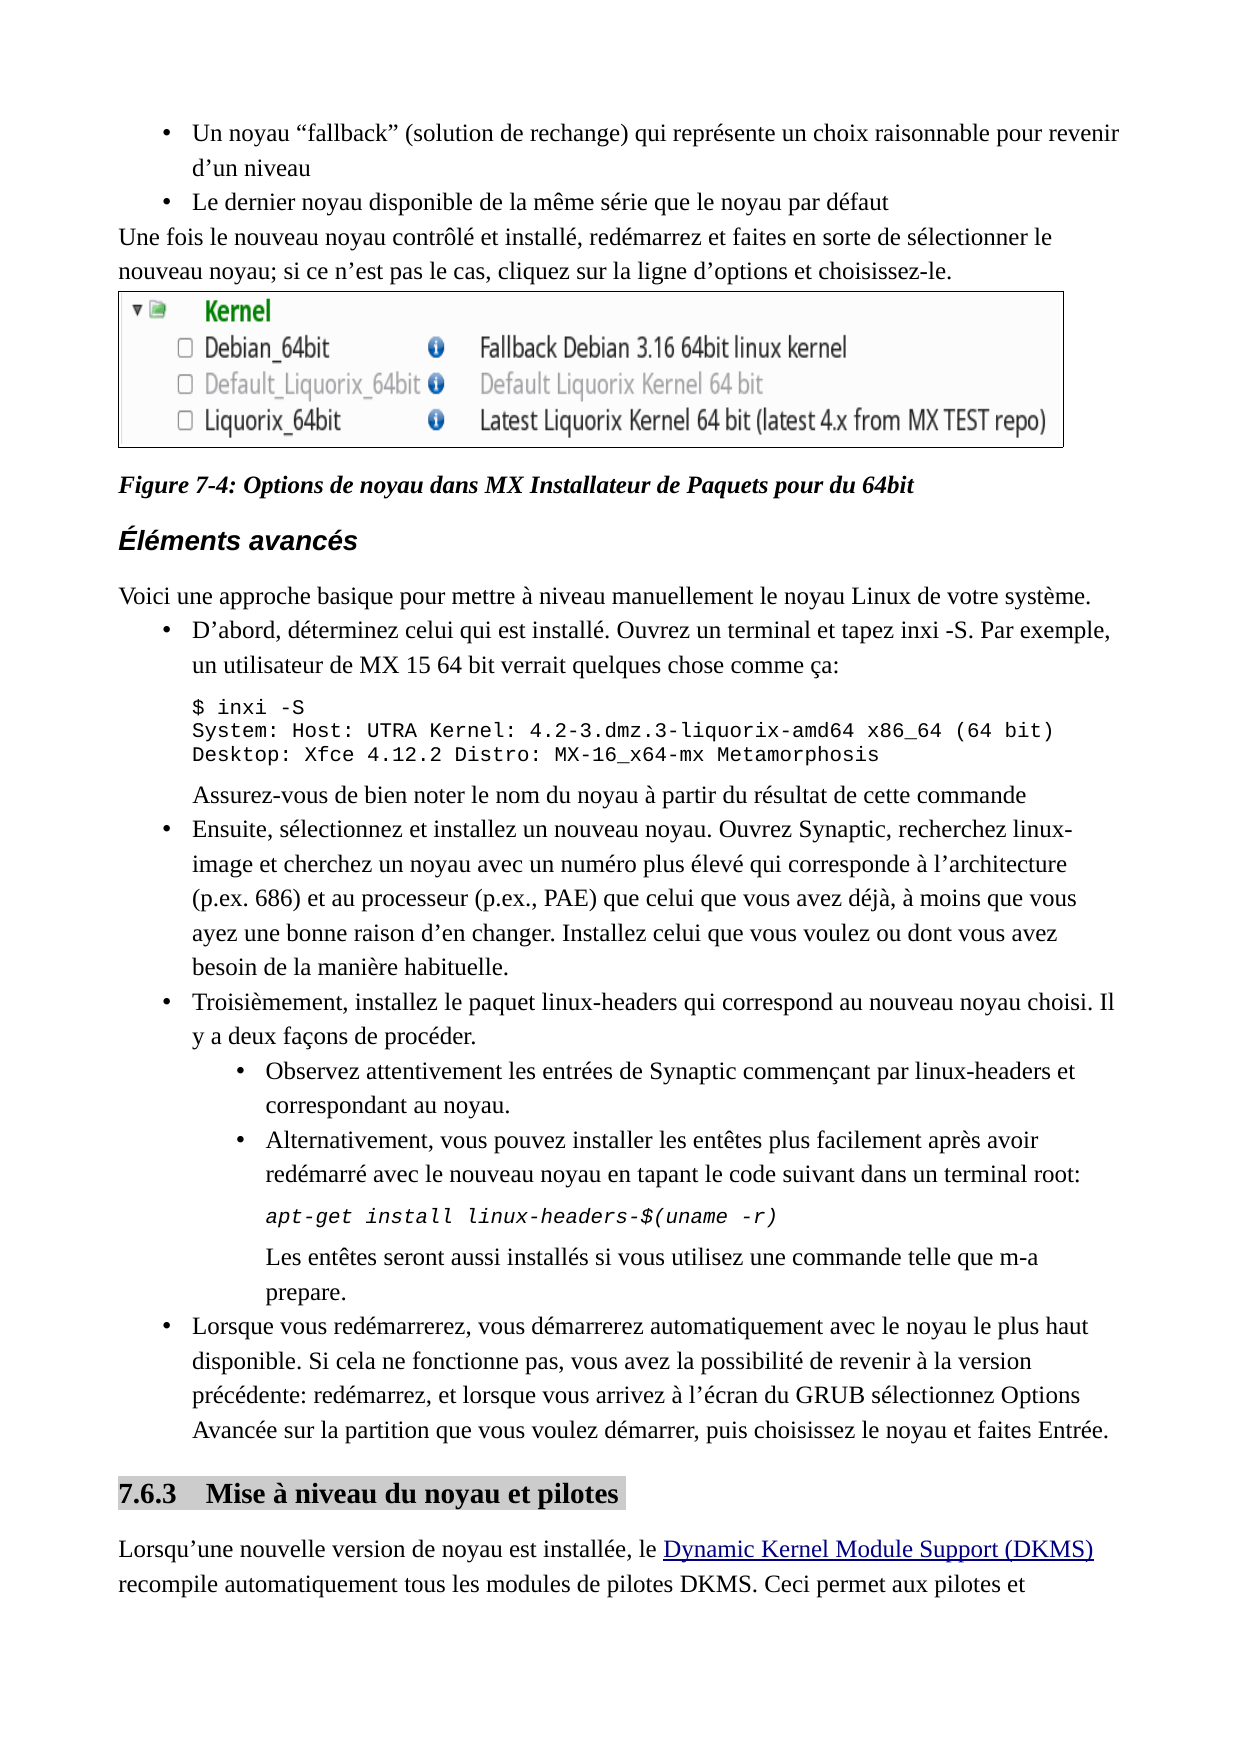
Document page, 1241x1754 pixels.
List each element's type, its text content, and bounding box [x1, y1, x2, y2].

list Troisièmement, installez le paquet linux-headers qui correspond au nouveau noyau choisi. Il y a deux façons de procéder. [162, 987, 1122, 1050]
list Alternativement, vous pouvez installer les entêtes plus facilement après avoir redémarré avec le nouveau noyau en tapant le code suivant dans un terminal root: [236, 1125, 1122, 1188]
list D’abord, déterminez celui qui est installé. Ouvrez un terminal et tapez inxi -S. Par exemple, un utilisateur de MX 15 64 bit verrait quelques chose comme ça: [162, 615, 1122, 679]
list Les entêtes seront aussi installés si vous utilisez une commande telle que m-a prepare. [236, 1242, 1122, 1306]
text Voici une approche basique pour mettre à niveau manuellement le noyau Linux de votre système. [118, 581, 1122, 610]
picture [121, 293, 1060, 444]
text Une fois le nouveau noyau contrôlé et installé, redémarrez et faites en sorte de sélectionner le nouveau noyau; si ce n’est pas le cas, cliquez sur la ligne d’options et choisissez-le. [118, 222, 1122, 285]
list Observez attentivement les entrées de Synaptic commençant par linux-headers et correspondant au noyau. [236, 1056, 1122, 1119]
text Figure 7-4: Options de noyau dans MX Installateur de Paquets pour du 64bit [118, 471, 1122, 499]
list Lorsque vous redémarrerez, vous démarrerez automatiquement avec le noyau le plus haut disponible. Si cela ne fonctionne pas, vous avez la possibilité de revenir à la version précédente: redémarrez, et lorsque vous arrivez à l’écran du GRUB sélectionnez Options Avancée sur la partition que vous voulez démarrer, puis choisissez le noyau et faites Entrée. [162, 1311, 1122, 1443]
text Lorsqu’une nouvelle version de noyau est installée, le Dynamic Kernel Module Support (DKMS) recompile automatiquement tous les modules de pilotes DKMS. Ceci permet aux pilotes et [118, 1534, 1122, 1598]
subtitle 7.6.3 Mise à niveau du noyau et pilotes [626, 1476, 1122, 1510]
text Assurez-vous de bien noter le nom du noyau à partir du résultat de cette commande [118, 780, 1122, 809]
list apt-get install linux-headers-$(uname -r) [236, 1206, 1122, 1230]
list Le dernier noyau disponible de la même série que le noyau par défaut [162, 187, 1122, 216]
list $ inxi -S System: Host: UTRA Kernel: 4.2-3.dmz.3-liquorix-amd64 x86_64 (64 bit) Desktop: Xfce 4.12.2 Distro: MX-16_x64-mx Metamorphosis [162, 697, 1122, 768]
list Ensuite, sélectionnez et installez un nouveau noyau. Ouvrez Synaptic, recherchez linux-image et cherchez un noyau avec un numéro plus élevé qui corresponde à l’architecture (p.ex. 686) et au processeur (p.ex., PAE) que celui que vous avez déjà, à moins que vous ayez une bonne raison d’en changer. Installez celui que vous voulez ou dont vous avez besoin de la manière habituelle. [162, 814, 1122, 981]
subtitle Éléments avancés [118, 524, 1122, 556]
list Un noyau “fallback” (solution de rechange) qui représente un choix raisonnable pour revenir d’un niveau [162, 118, 1122, 181]
